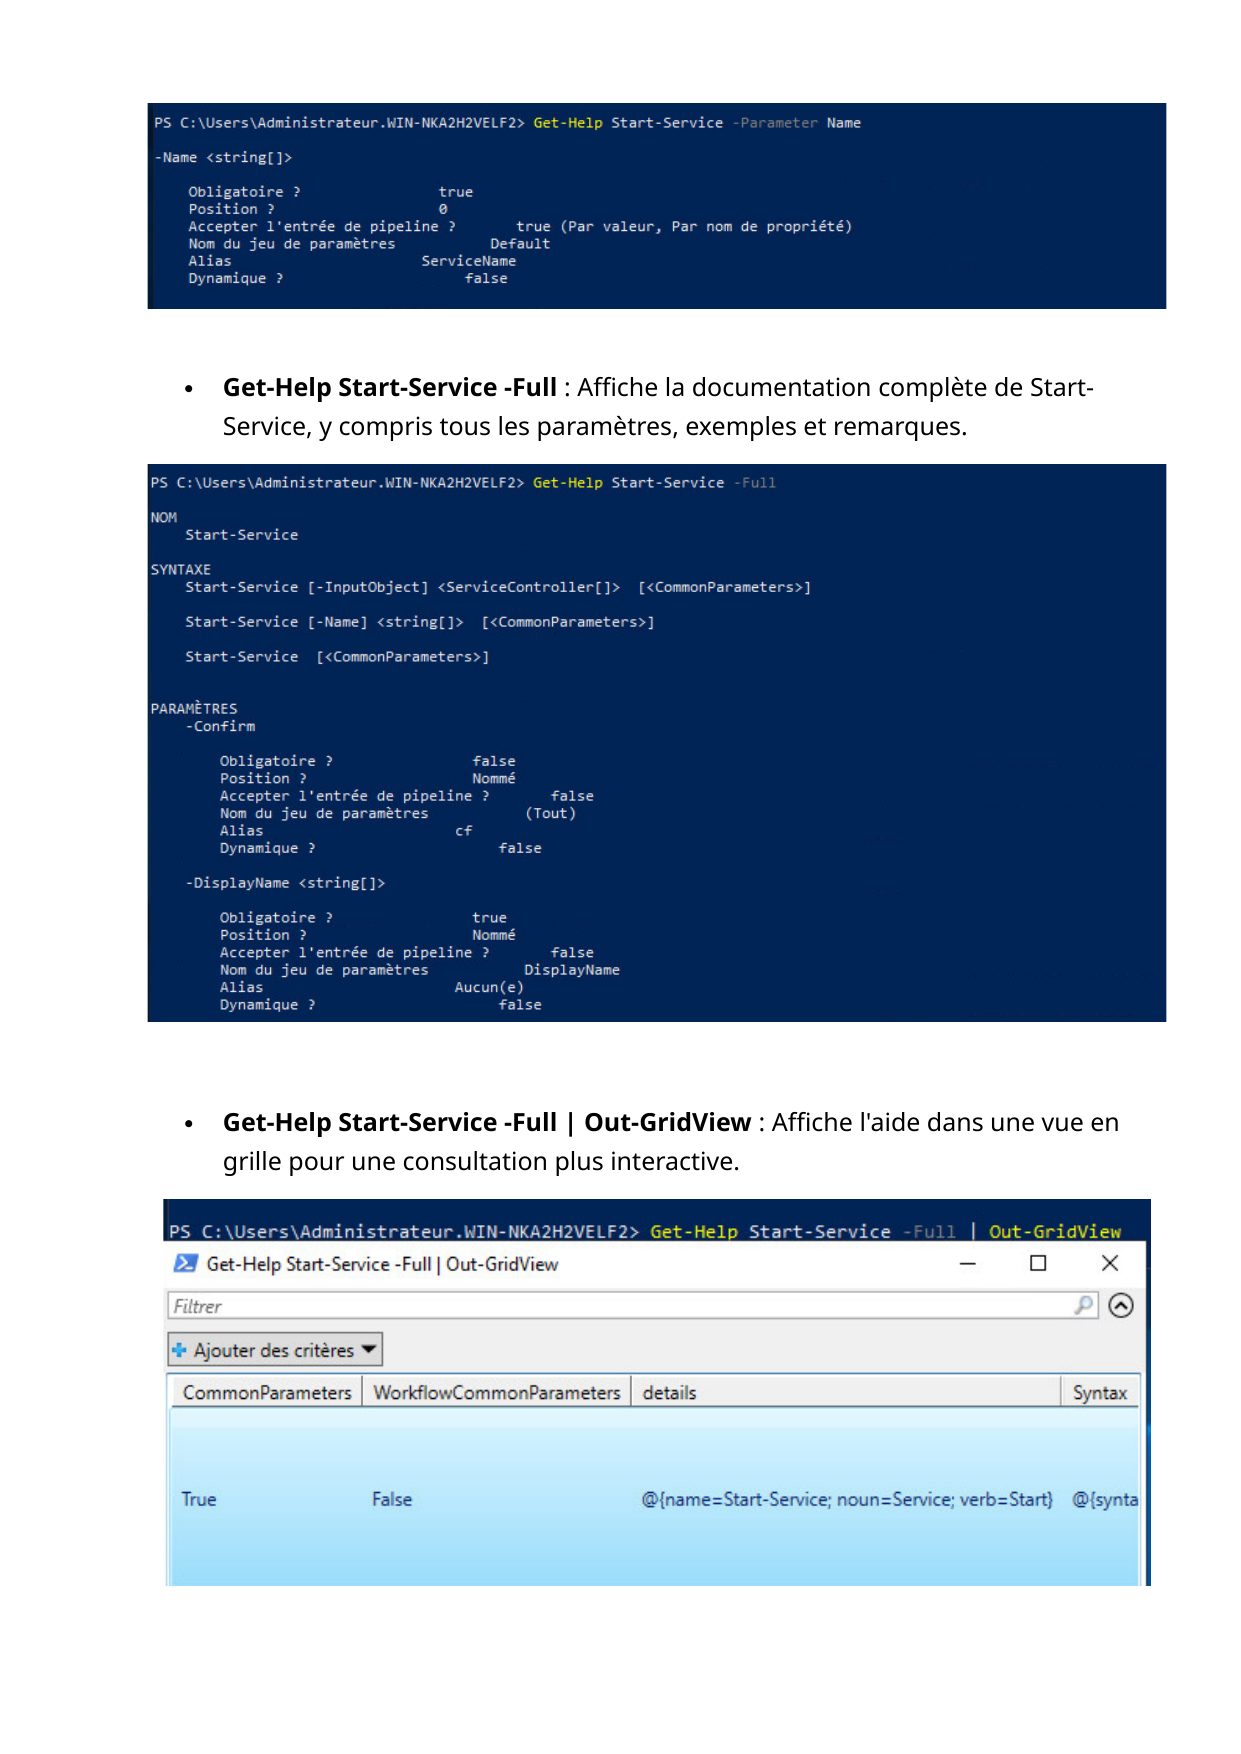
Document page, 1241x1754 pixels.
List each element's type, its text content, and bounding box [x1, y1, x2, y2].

list Get-Help Start-Service -Full : Affiche la documentation complète de Start-Service, y compris tous les paramètres, exemples et remarques. [185, 370, 1167, 443]
picture [163, 1199, 1151, 1586]
picture [147, 464, 1167, 1022]
list Get-Help Start-Service -Full | Out-GridView : Affiche l'aide dans une vue en grille pour une consultation plus interactive. [185, 1105, 1167, 1178]
picture [147, 103, 1167, 309]
